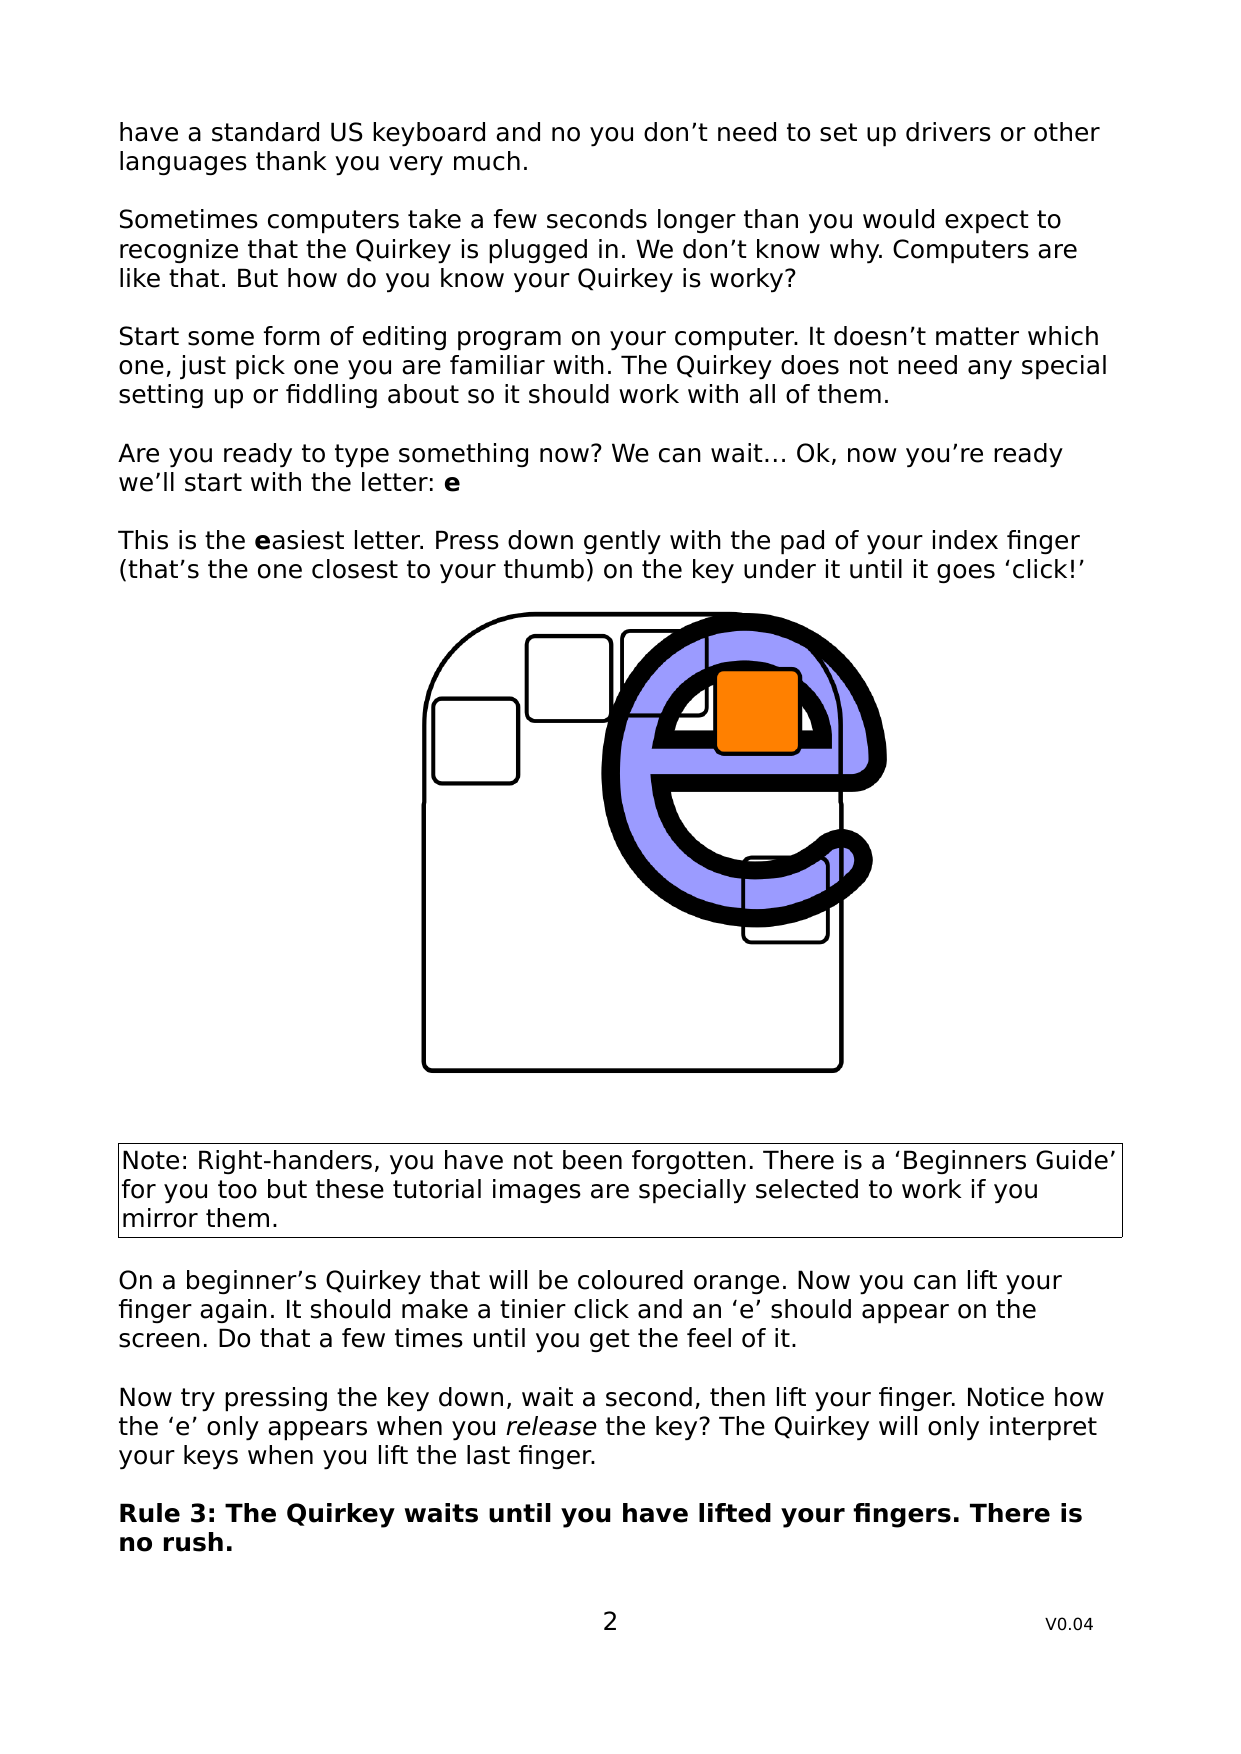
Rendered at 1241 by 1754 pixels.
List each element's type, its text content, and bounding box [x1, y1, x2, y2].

text Are you ready to type something now? We can wait… Ok, now you’re ready we’ll start with the letter: e [118, 439, 1122, 497]
text This is the easiest letter. Press down gently with the pad of your index finger (that’s the one closest to your thumb) on the key under it until it goes ‘click!’ [118, 526, 1122, 585]
picture [393, 605, 899, 1085]
text On a beginner’s Quirkey that will be coloured orange. Now you can lift your finger again. It should make a tinier click and an ‘e’ should appear on the screen. Do that a few times until you get the feel of it. [118, 1266, 1122, 1353]
text Now try pressing the key down, wait a second, then lift your finger. Notice how the ‘e’ only appears when you release the key? The Quirkey will only interpret your keys when you lift the last finger. [118, 1383, 1122, 1470]
text Sometimes computers take a few seconds longer than you would expect to recognize that the Quirkey is plugged in. We don’t know why. Computers are like that. But how do you know your Quirkey is worky? [118, 206, 1122, 293]
text have a standard US keyboard and no you don’t need to set up drivers or other languages thank you very much. [118, 118, 1122, 176]
text Start some form of editing program on your computer. It doesn’t matter which one, just pick one you are familiar with. The Quirkey does not need any special setting up or fiddling about so it should work with all of them. [118, 322, 1122, 410]
text Note: Right-handers, you have not been forgotten. There is a ‘Beginners Guide’ for you too but these tutorial images are specially selected to work if you mirror them. [119, 1144, 1122, 1237]
text Rule 3: The Quirkey waits until you have lifted your fingers. There is no rush. [118, 1499, 1122, 1558]
